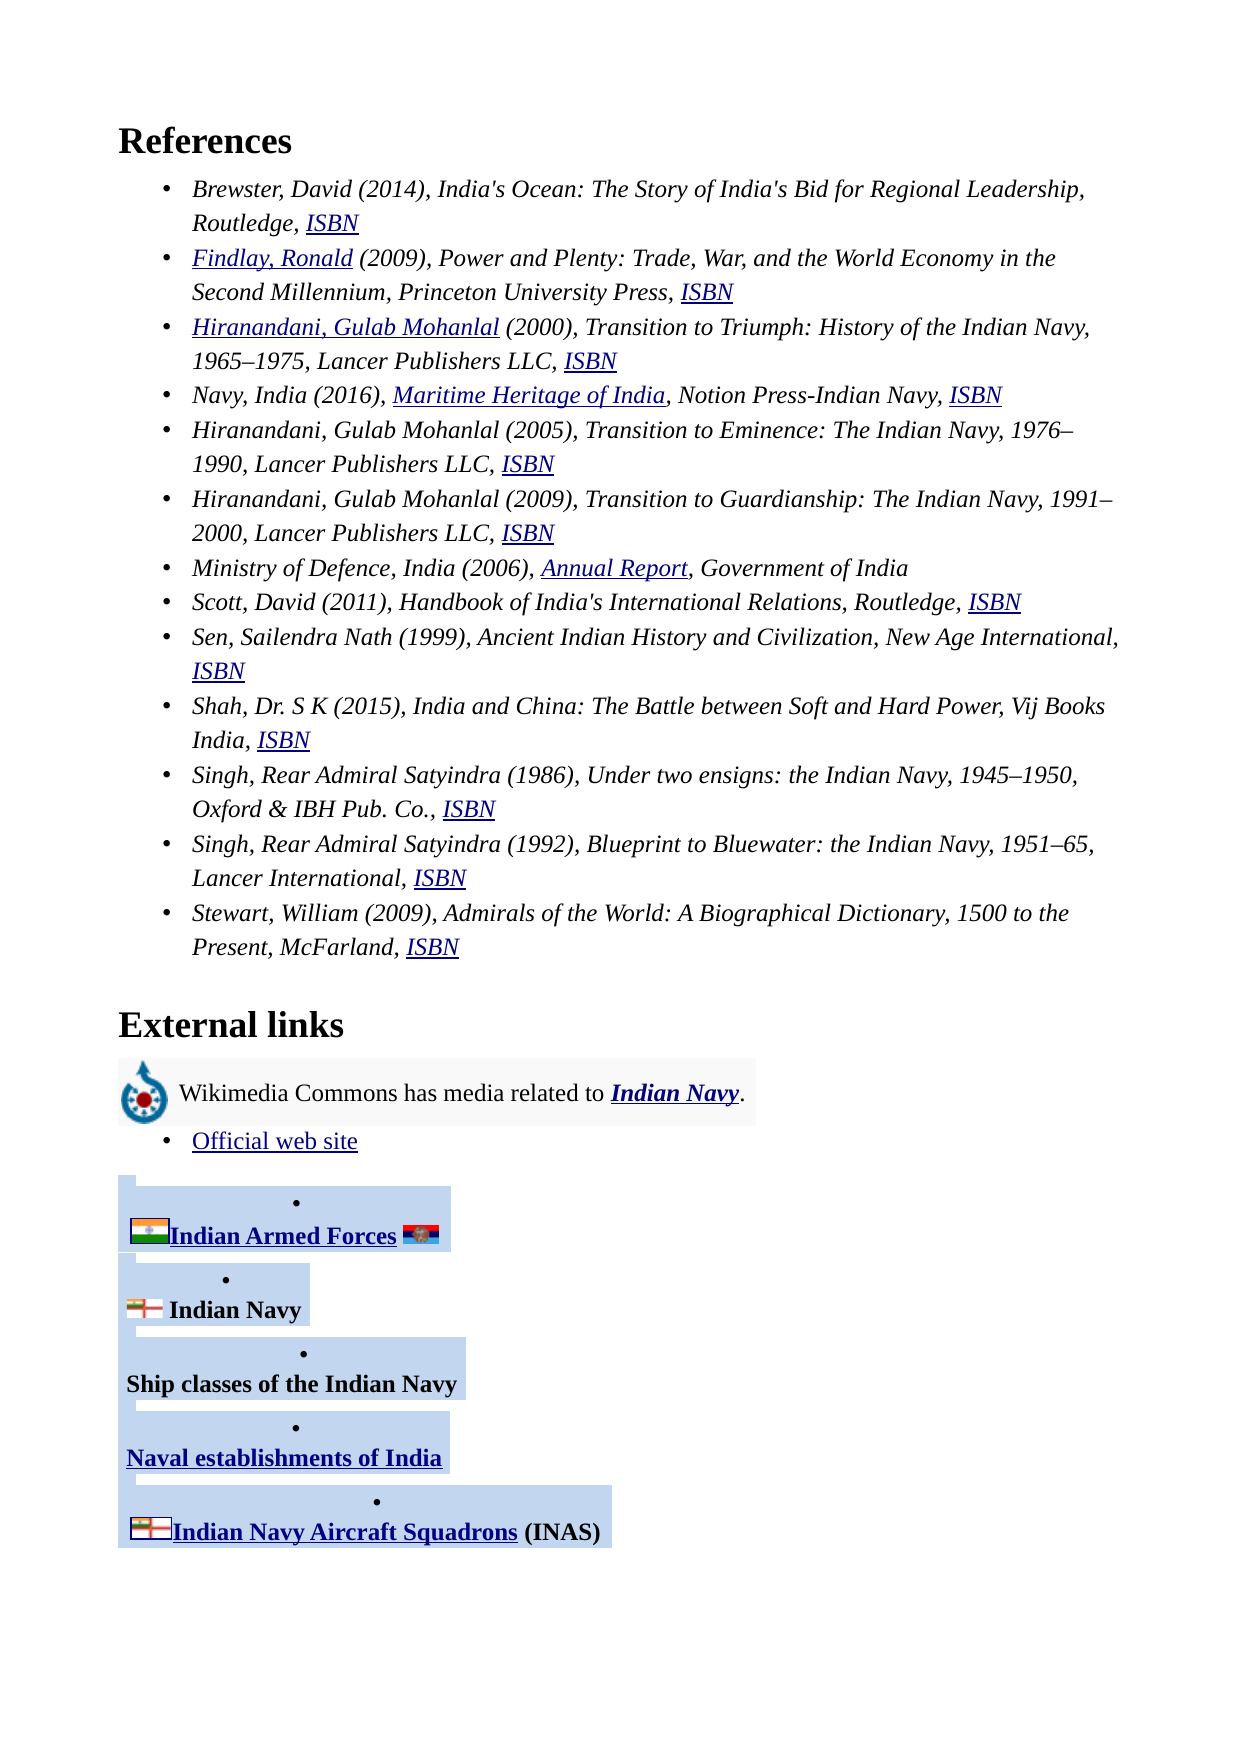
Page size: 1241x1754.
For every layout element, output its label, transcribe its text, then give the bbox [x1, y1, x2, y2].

list Navy, India (2016), Maritime Heritage of India, Notion Press-Indian Navy, ISBN [162, 381, 1122, 409]
table_header [118, 1400, 136, 1411]
list Hiranandani, Gulab Mohanlal (2000), Transition to Triumph: History of the Indian Navy, 1965–1975, Lancer Publishers LLC, ISBN [162, 312, 1122, 375]
list Singh, Rear Admiral Satyindra (1992), Blueprint to Bluewater: the Indian Navy, 1951–65, Lancer International, ISBN [162, 829, 1122, 892]
picture [403, 1225, 439, 1244]
list Brewster, David (2014), India's Ocean: The Story of India's Bid for Regional Leadership, Routledge, ISBN [162, 174, 1122, 237]
list Official web site [162, 1126, 1122, 1155]
table_header Indian Navy Aircraft Squadrons (INAS) [118, 1485, 612, 1548]
subtitle External links [118, 1002, 1122, 1045]
list Stewart, William (2009), Admirals of the World: A Biographical Dictionary, 1500 to the Present, McFarland, ISBN [162, 898, 1122, 961]
table_header [118, 1548, 136, 1559]
picture [126, 1299, 163, 1318]
table_header [118, 1474, 136, 1485]
table_header Naval establishments of India [118, 1411, 450, 1474]
list Findlay, Ronald (2009), Power and Plenty: Trade, War, and the World Economy in the Second Millennium, Princeton University Press, ISBN [162, 243, 1122, 306]
picture [121, 1060, 168, 1124]
table_header [118, 1175, 136, 1186]
table_header Indian Navy [118, 1263, 310, 1326]
list Singh, Rear Admiral Satyindra (1986), Under two ensigns: the Indian Navy, 1945–1950, Oxford & IBH Pub. Co., ISBN [162, 760, 1122, 823]
list Shah, Dr. S K (2015), India and China: The Battle between Soft and Hard Power, Vij Books India, ISBN [162, 691, 1122, 754]
table_header [118, 1326, 136, 1337]
list Sen, Sailendra Nath (1999), Ancient Indian History and Civilization, New Age International, ISBN [162, 622, 1122, 685]
table_header [118, 1253, 136, 1263]
list Scott, David (2011), Handbook of India's International Relations, Routledge, ISBN [162, 587, 1122, 616]
subtitle References [118, 118, 1122, 161]
table_header Ship classes of the Indian Navy [118, 1337, 466, 1400]
list Ministry of Defence, India (2006), Annual Report, Government of India [162, 553, 1122, 582]
picture [132, 1518, 171, 1538]
table_header Wikimedia Commons has media related to Indian Navy. [176, 1058, 756, 1126]
table_header Indian Armed Forces [118, 1186, 451, 1252]
table_header [118, 1058, 176, 1126]
picture [132, 1219, 168, 1243]
list Hiranandani, Gulab Mohanlal (2009), Transition to Guardianship: The Indian Navy, 1991–2000, Lancer Publishers LLC, ISBN [162, 484, 1122, 547]
list Hiranandani, Gulab Mohanlal (2005), Transition to Eminence: The Indian Navy, 1976–1990, Lancer Publishers LLC, ISBN [162, 415, 1122, 478]
